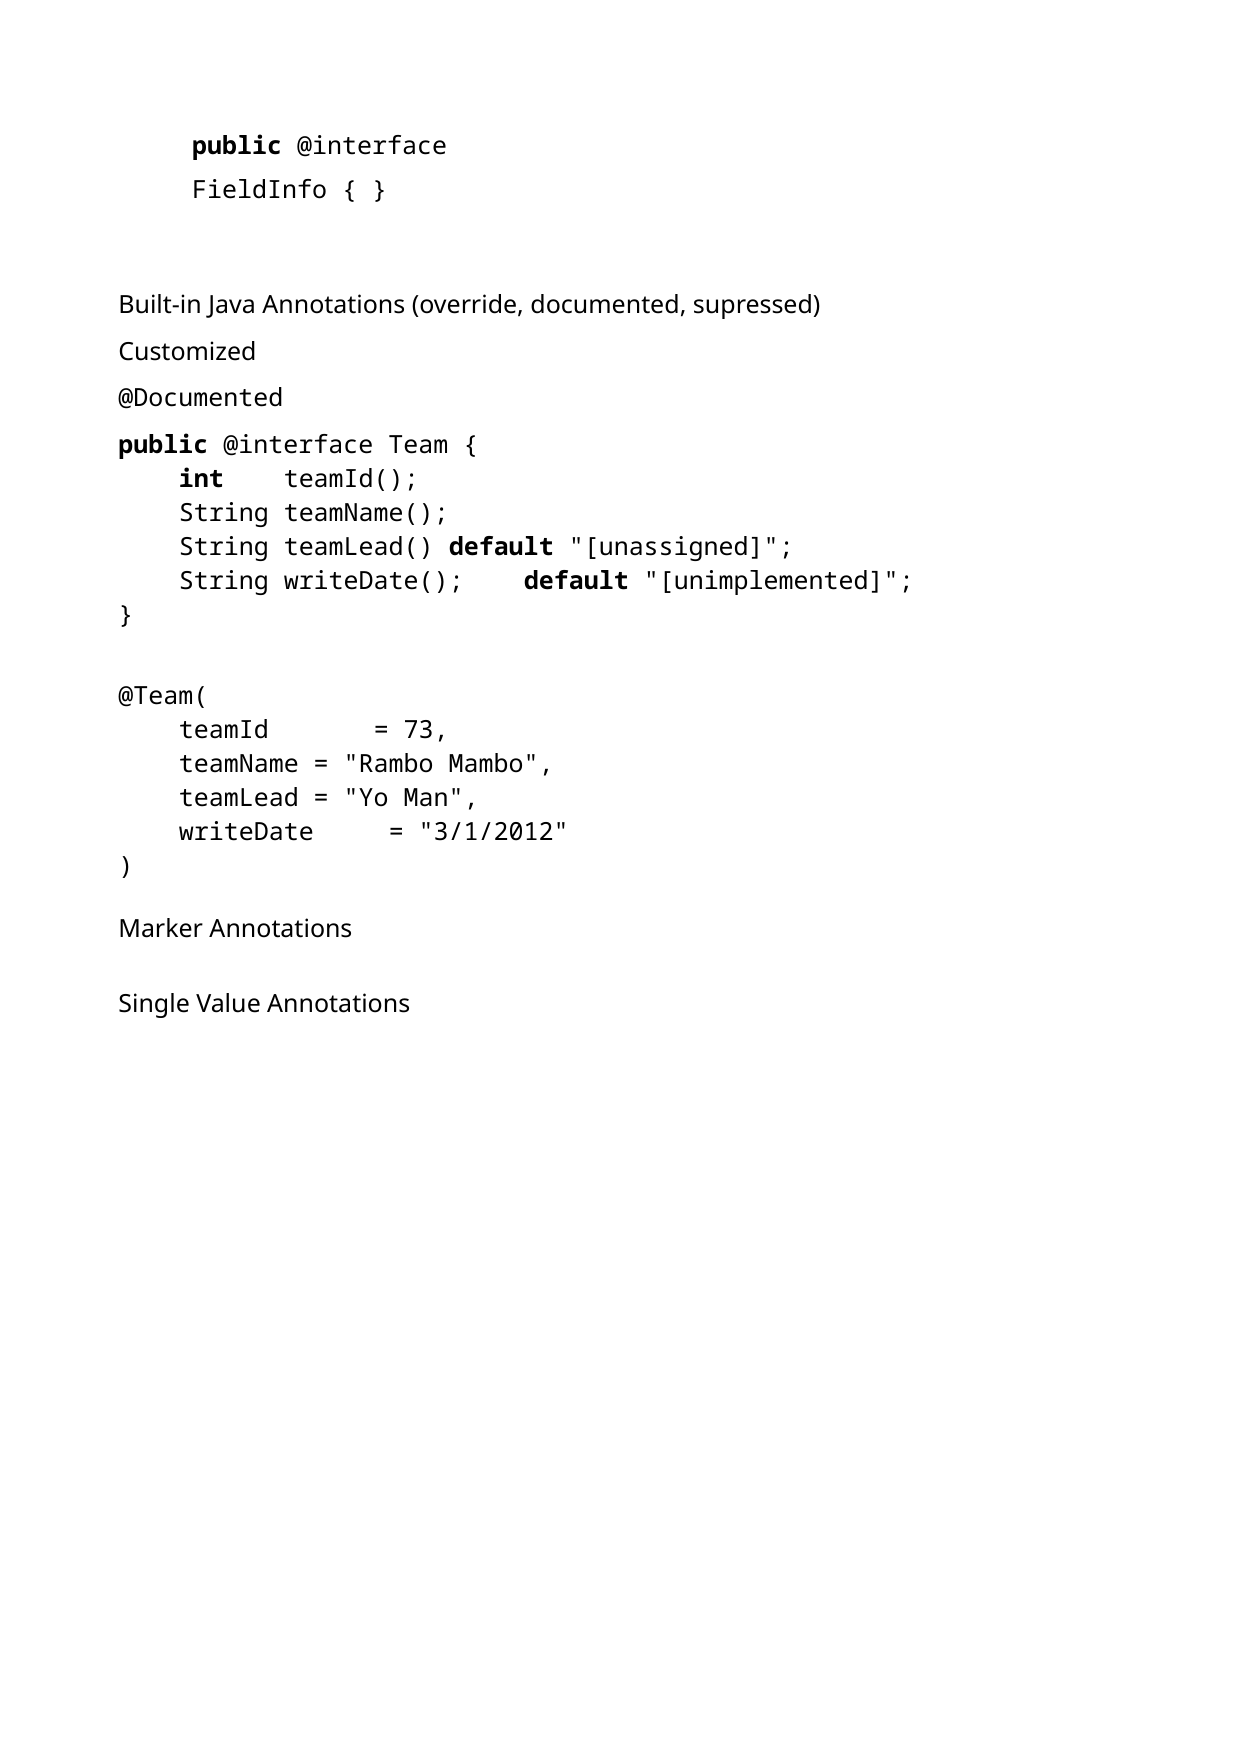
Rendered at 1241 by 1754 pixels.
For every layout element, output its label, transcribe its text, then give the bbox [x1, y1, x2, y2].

subtitle Built-in Java Annotations (override, documented, supressed) [118, 287, 1122, 321]
text @Documented [118, 380, 1122, 414]
text ) [118, 848, 1122, 882]
table_header public @interface FieldInfo { } [192, 118, 584, 206]
text teamLead = "Yo Man", [118, 780, 1122, 814]
text Marker Annotations [118, 882, 1122, 945]
text teamName = "Rambo Mambo", [118, 746, 1122, 780]
text String teamName(); [118, 495, 1122, 529]
text Single Value Annotations [118, 957, 1122, 1020]
text int teamId(); [118, 461, 1122, 495]
text writeDate = "3/1/2012" [118, 814, 1122, 848]
text String writeDate(); default "[unimplemented]"; [118, 563, 1122, 597]
text } [118, 597, 1122, 631]
text String teamLead() default "[unassigned]"; [118, 529, 1122, 563]
text Customized [118, 333, 1122, 367]
text public @interface Team { [118, 427, 1122, 461]
text teamId = 73, [118, 712, 1122, 746]
text @Team( [118, 677, 1122, 712]
